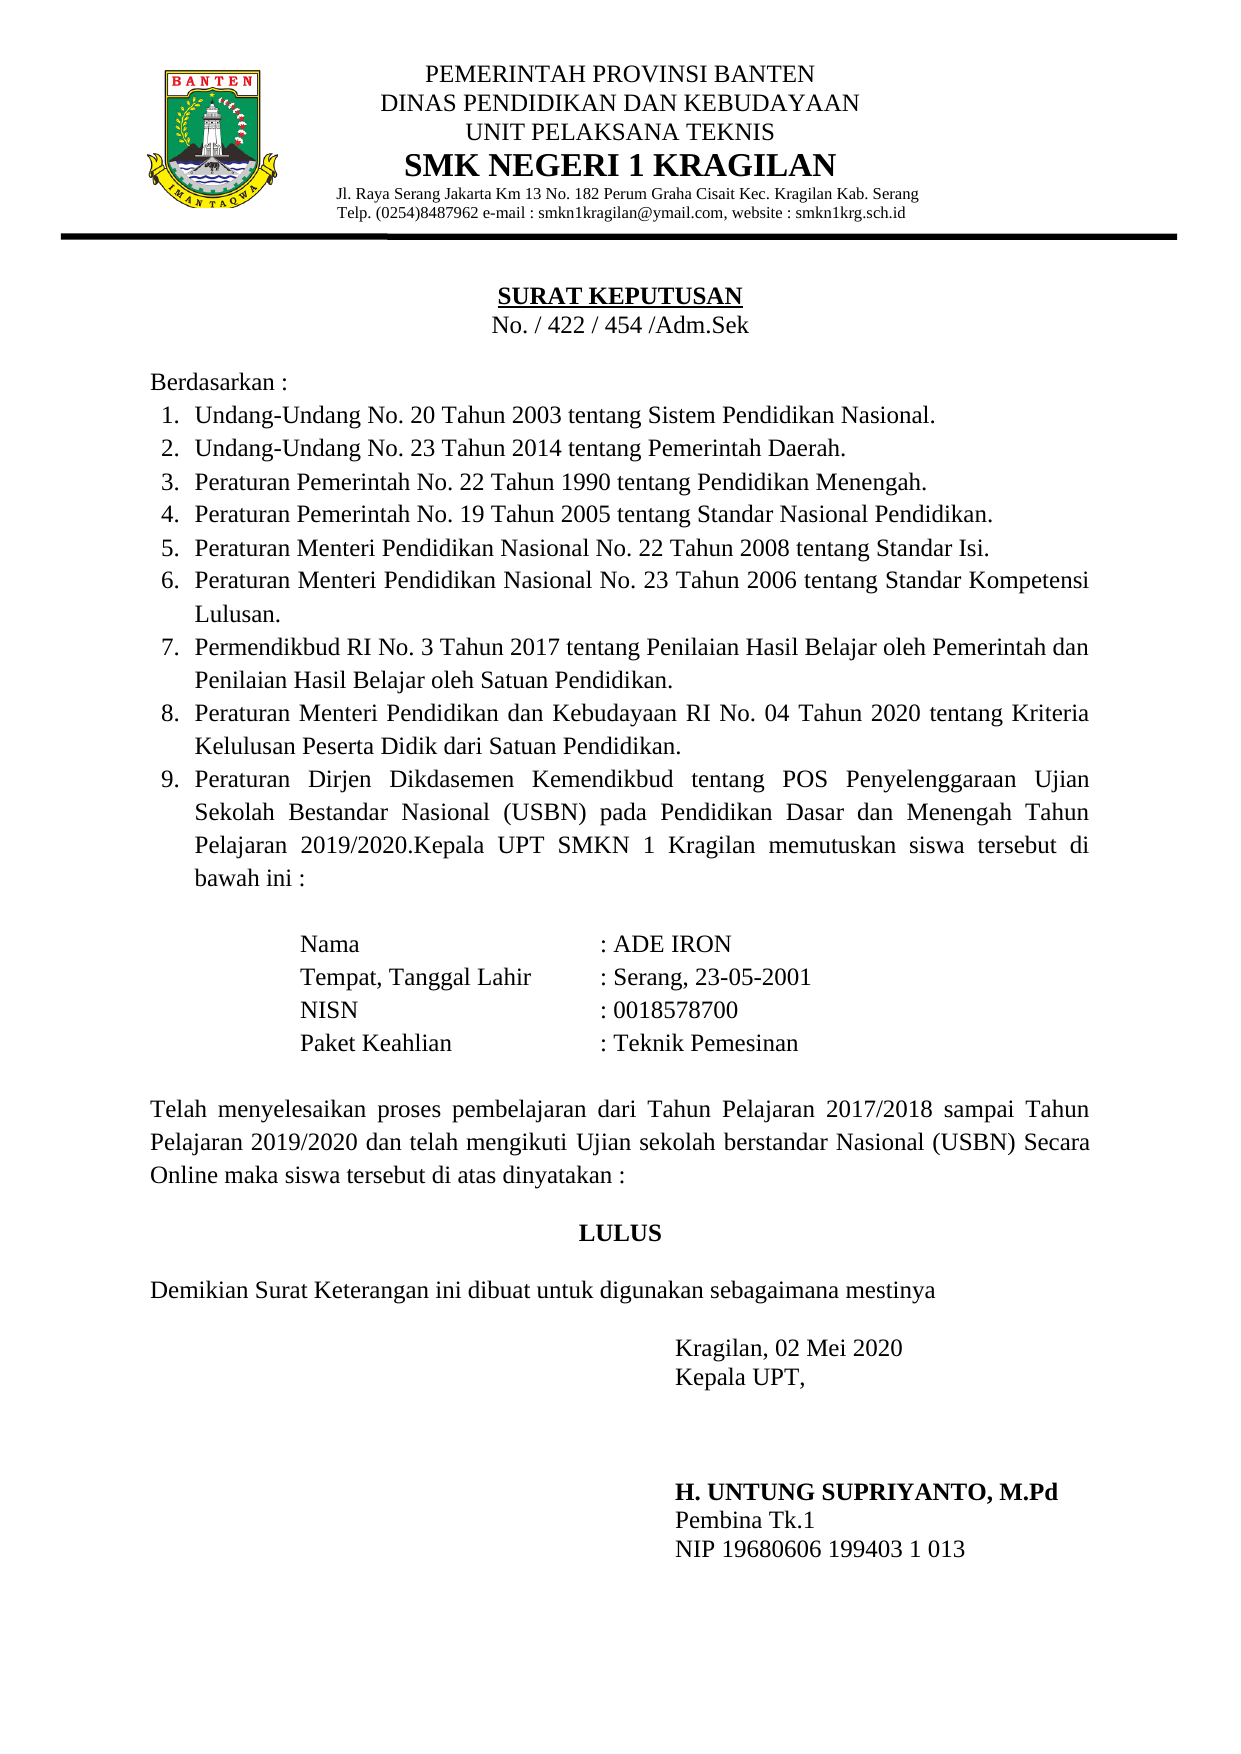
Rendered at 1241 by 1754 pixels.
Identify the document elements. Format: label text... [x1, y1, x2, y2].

text Pembina Tk.1 [150, 1506, 1090, 1534]
text NIP 19680606 199403 1 013 [150, 1534, 1090, 1563]
text SURAT KEPUTUSAN [150, 281, 1090, 310]
text Telah menyelesaikan proses pembelajaran dari Tahun Pelajaran 2017/2018 sampai Tahun Pelajaran 2019/2020 dan telah mengikuti Ujian sekolah berstandar Nasional (USBN) Secara Online maka siswa tersebut di atas dinyatakan : [150, 1094, 1090, 1189]
text Tempat, Tanggal Lahir : Serang, 23-05-2001 [150, 962, 1090, 991]
list Peraturan Pemerintah No. 19 Tahun 2005 tentang Standar Nasional Pendidikan. [179, 499, 1090, 528]
text Demikian Surat Keterangan ini dibuat untuk digunakan sebagaimana mestinya [150, 1276, 1090, 1304]
list Undang-Undang No. 20 Tahun 2003 tentang Sistem Pendidikan Nasional. [179, 401, 1090, 429]
text Paket Keahlian : Teknik Pemesinan [150, 1028, 1090, 1057]
list Undang-Undang No. 23 Tahun 2014 tentang Pemerintah Daerah. [179, 433, 1090, 462]
text Berdasarkan : [150, 367, 1090, 396]
list Peraturan Menteri Pendidikan dan Kebudayaan RI No. 04 Tahun 2020 tentang Kriteria Kelulusan Peserta Didik dari Satuan Pendidikan. [179, 698, 1090, 759]
text Nama : ADE IRON [150, 929, 1090, 958]
text Kragilan, 02 Mei 2020 [150, 1333, 1090, 1362]
list Peraturan Dirjen Dikdasemen Kemendikbud tentang POS Penyelenggaraan Ujian Sekolah Bestandar Nasional (USBN) pada Pendidikan Dasar dan Menengah Tahun Pelajaran 2019/2020.Kepala UPT SMKN 1 Kragilan memutuskan siswa tersebut di bawah ini : [179, 764, 1090, 892]
text LULUS [150, 1218, 1090, 1247]
list Peraturan Menteri Pendidikan Nasional No. 22 Tahun 2008 tentang Standar Isi. [179, 533, 1090, 561]
list Peraturan Menteri Pendidikan Nasional No. 23 Tahun 2006 tentang Standar Kompetensi Lulusan. [179, 566, 1090, 627]
picture [146, 70, 279, 208]
text Kepala UPT, [150, 1362, 1090, 1391]
list Peraturan Pemerintah No. 22 Tahun 1990 tentang Pendidikan Menengah. [179, 467, 1090, 495]
list Permendikbud RI No. 3 Tahun 2017 tentang Penilaian Hasil Belajar oleh Pemerintah dan Penilaian Hasil Belajar oleh Satuan Pendidikan. [179, 632, 1090, 693]
text No. / 422 / 454 /Adm.Sek [150, 310, 1090, 339]
text H. UNTUNG SUPRIYANTO, M.Pd [150, 1477, 1090, 1506]
text NISN : 0018578700 [150, 995, 1090, 1024]
